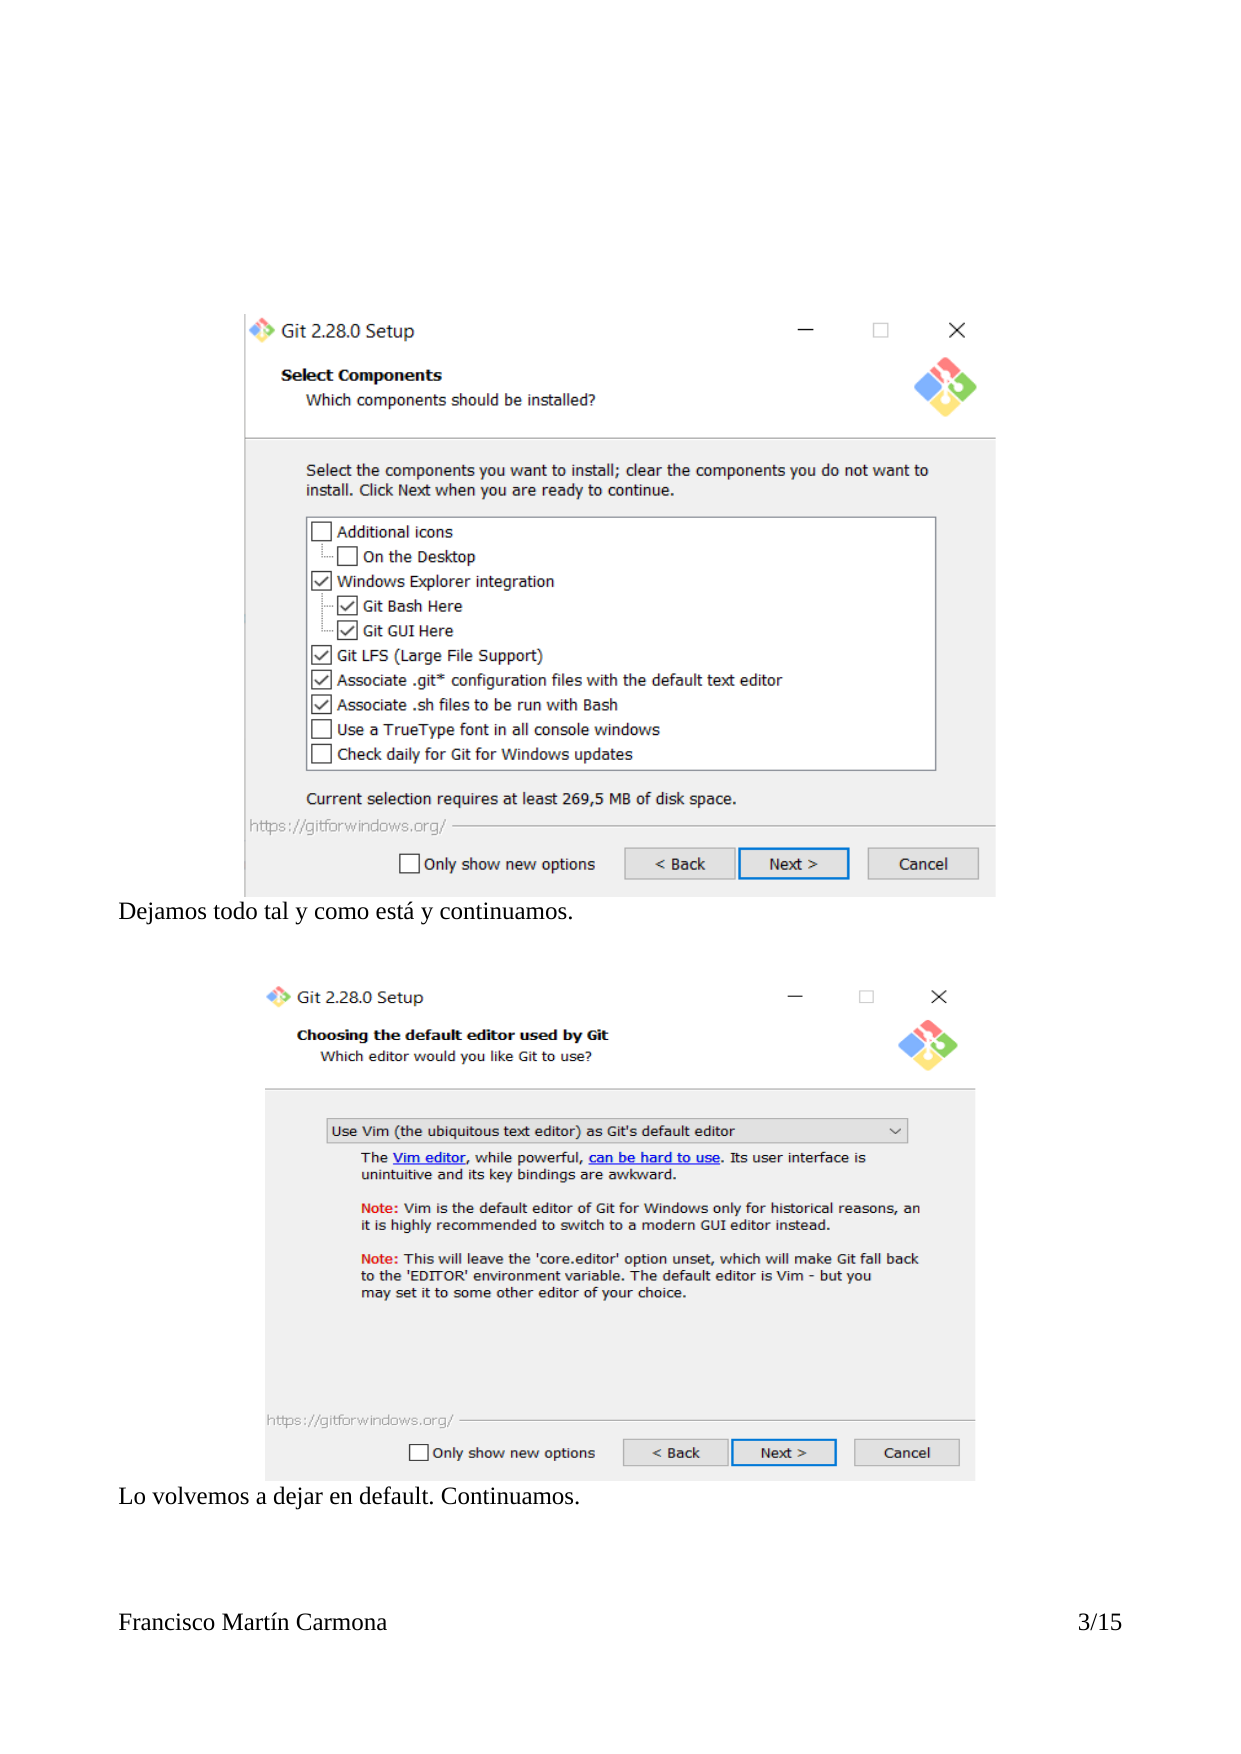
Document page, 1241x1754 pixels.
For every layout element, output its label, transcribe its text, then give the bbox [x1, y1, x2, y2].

picture [265, 982, 976, 1481]
text Dejamos todo tal y como está y continuamos. [118, 291, 1122, 925]
text Lo volvemos a dejar en default. Continuamos. [118, 983, 1122, 1509]
picture [244, 314, 996, 897]
